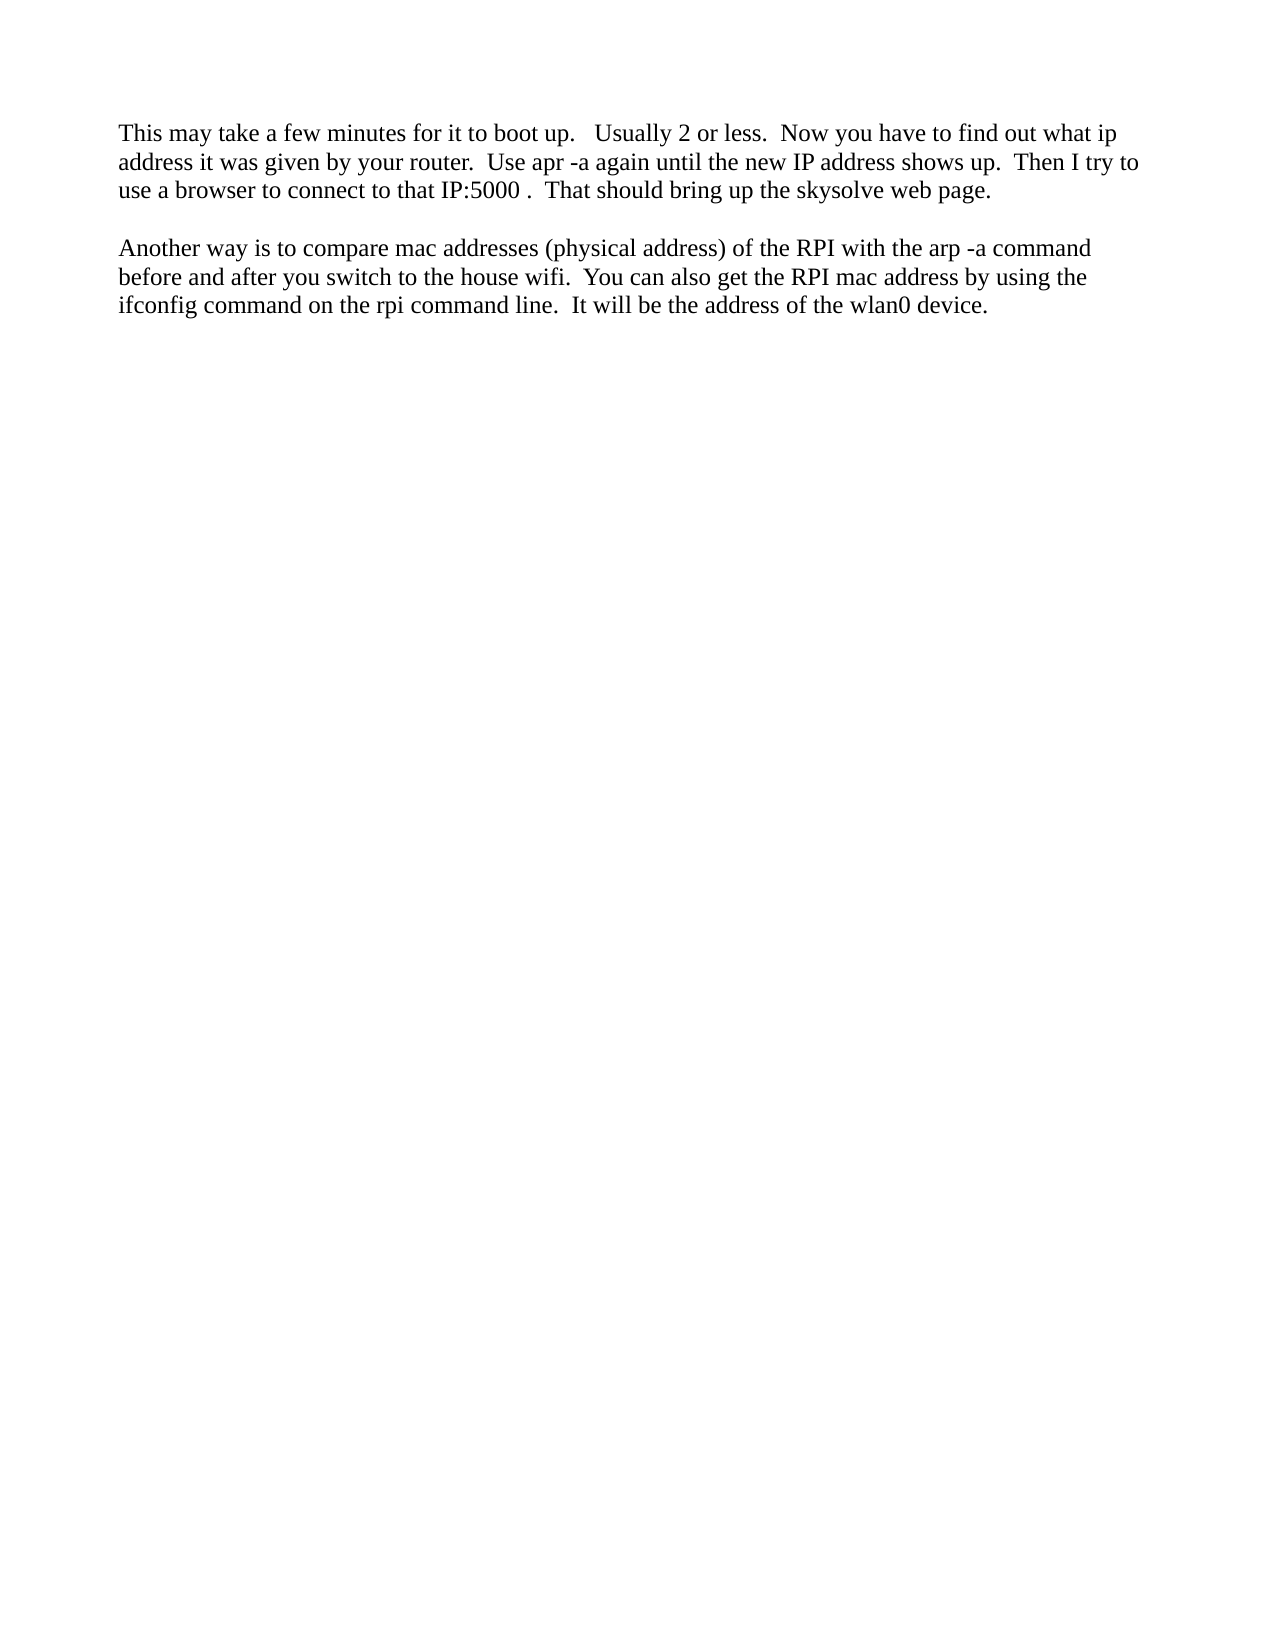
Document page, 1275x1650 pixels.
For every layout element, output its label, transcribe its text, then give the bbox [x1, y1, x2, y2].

text This may take a few minutes for it to boot up. Usually 2 or less. Now you have to find out what ip address it was given by your router. Use apr -a again until the new IP address shows up. Then I try to use a browser to connect to that IP:5000 . That should bring up the skysolve web page. [118, 118, 1157, 204]
text Another way is to compare mac addresses (physical address) of the RPI with the arp -a command before and after you switch to the house wifi. You can also get the RPI mac address by using the ifconfig command on the rpi command line. It will be the address of the wlan0 device. [118, 233, 1157, 319]
